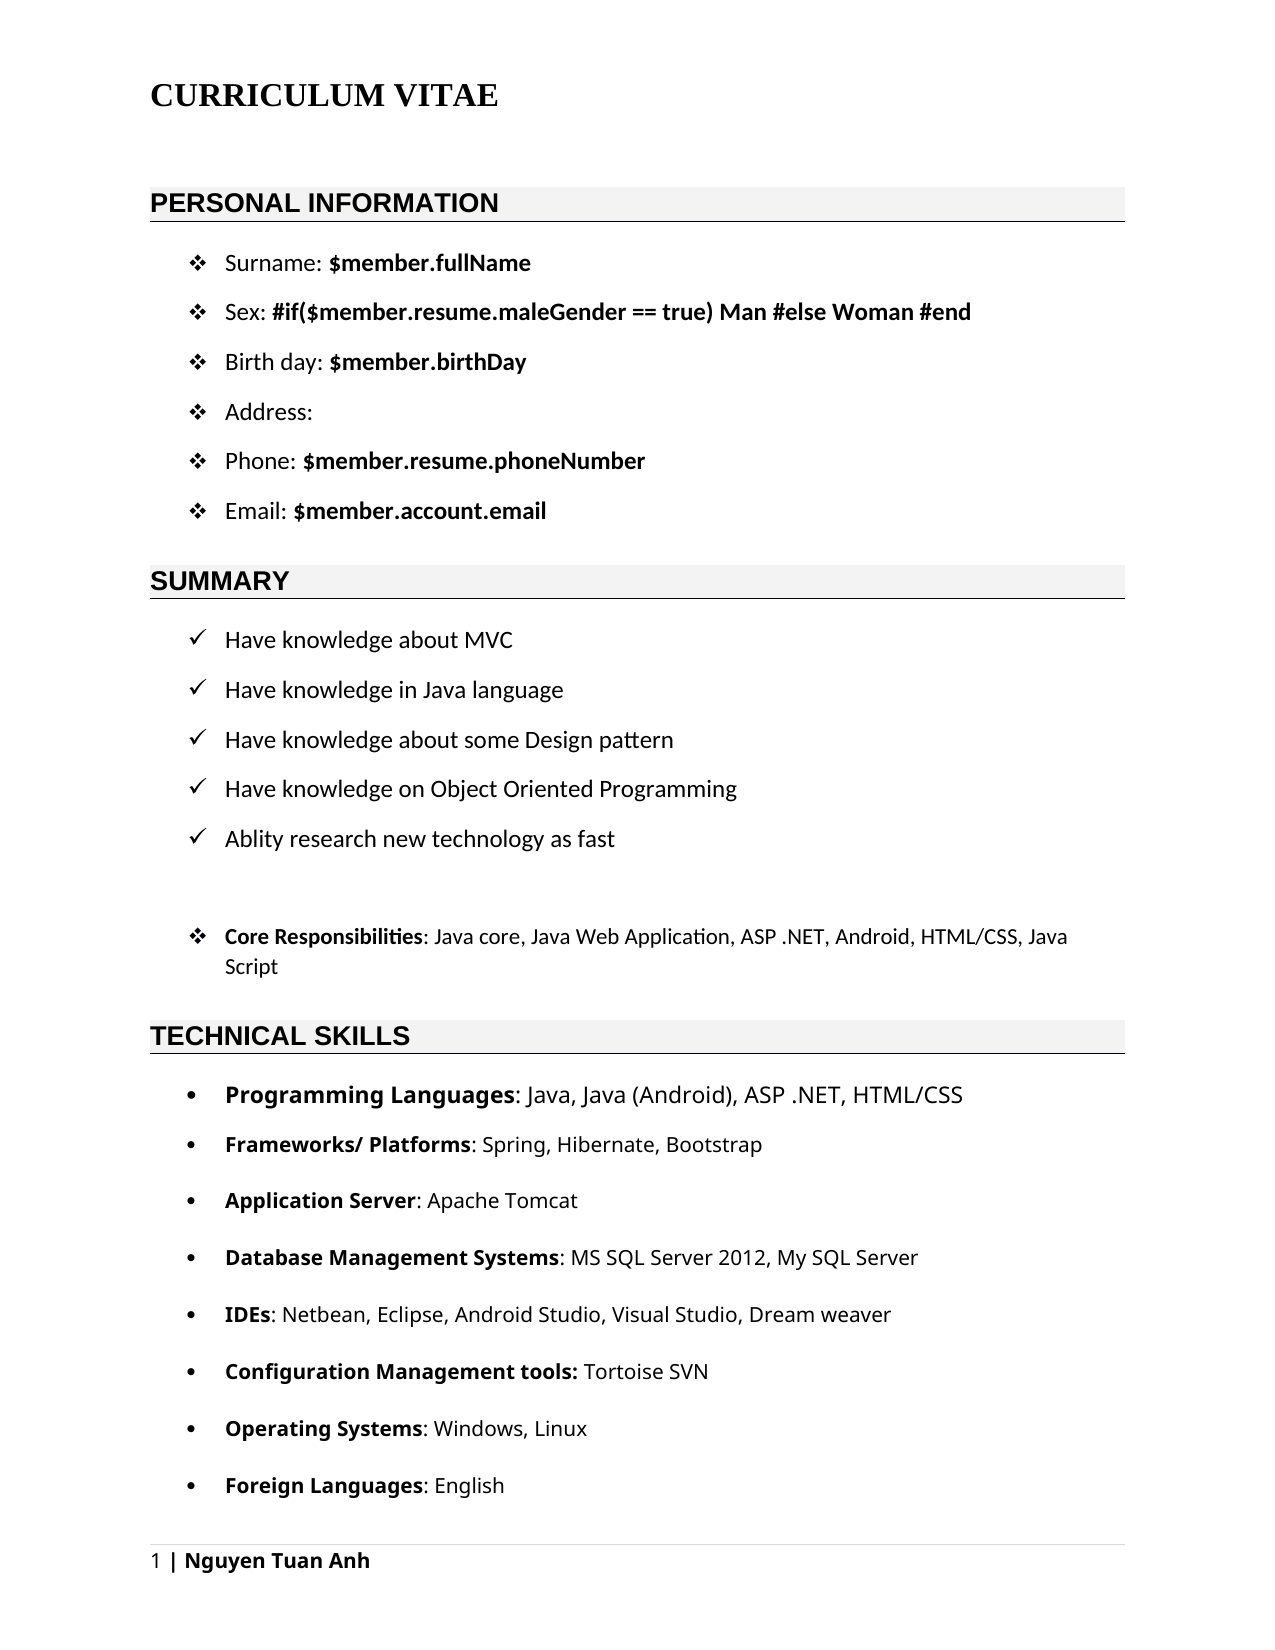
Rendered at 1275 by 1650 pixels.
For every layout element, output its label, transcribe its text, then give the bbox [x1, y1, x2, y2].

list Email: $member.account.email [187, 495, 1125, 525]
list Have knowledge in Java language [187, 674, 1125, 705]
list Have knowledge about MVC [187, 624, 1125, 655]
list Phone: $member.resume.phoneNumber [187, 445, 1125, 476]
list Sex: #if($member.resume.maleGender == true) Man #else Woman #end [187, 296, 1125, 327]
list Frameworks/ Platforms: Spring, Hibernate, Bootstrap [187, 1130, 1125, 1158]
list IDEs: Netbean, Eclipse, Android Studio, Visual Studio, Dream weaver [187, 1300, 1125, 1329]
list Core Responsibilities: Java core, Java Web Application, ASP .NET, Android, HTML/CSS, Java Script [187, 922, 1125, 980]
list Have knowledge on Object Oriented Programming [187, 773, 1125, 804]
subtitle PERSONAL INFORMATION [150, 187, 1125, 221]
subtitle TECHNICAL SKILLS [150, 1020, 1125, 1053]
subtitle SUMMARY [150, 565, 1125, 598]
list Application Server: Apache Tomcat [187, 1187, 1125, 1215]
list Have knowledge about some Design pattern [187, 724, 1125, 754]
list Address: [187, 396, 1125, 426]
list Programming Languages: Java, Java (Android), ASP .NET, HTML/CSS [187, 1079, 1125, 1111]
list Surname: $member.fullName [187, 247, 1125, 277]
list Configuration Management tools: Tortoise SVN [187, 1357, 1125, 1386]
list Database Management Systems: MS SQL Server 2012, My SQL Server [187, 1243, 1125, 1272]
list Operating Systems: Windows, Linux [187, 1414, 1125, 1443]
list Birth day: $member.birthDay [187, 346, 1125, 377]
list Ablity research new technology as fast [187, 823, 1125, 853]
list Foreign Languages: English [187, 1471, 1125, 1499]
